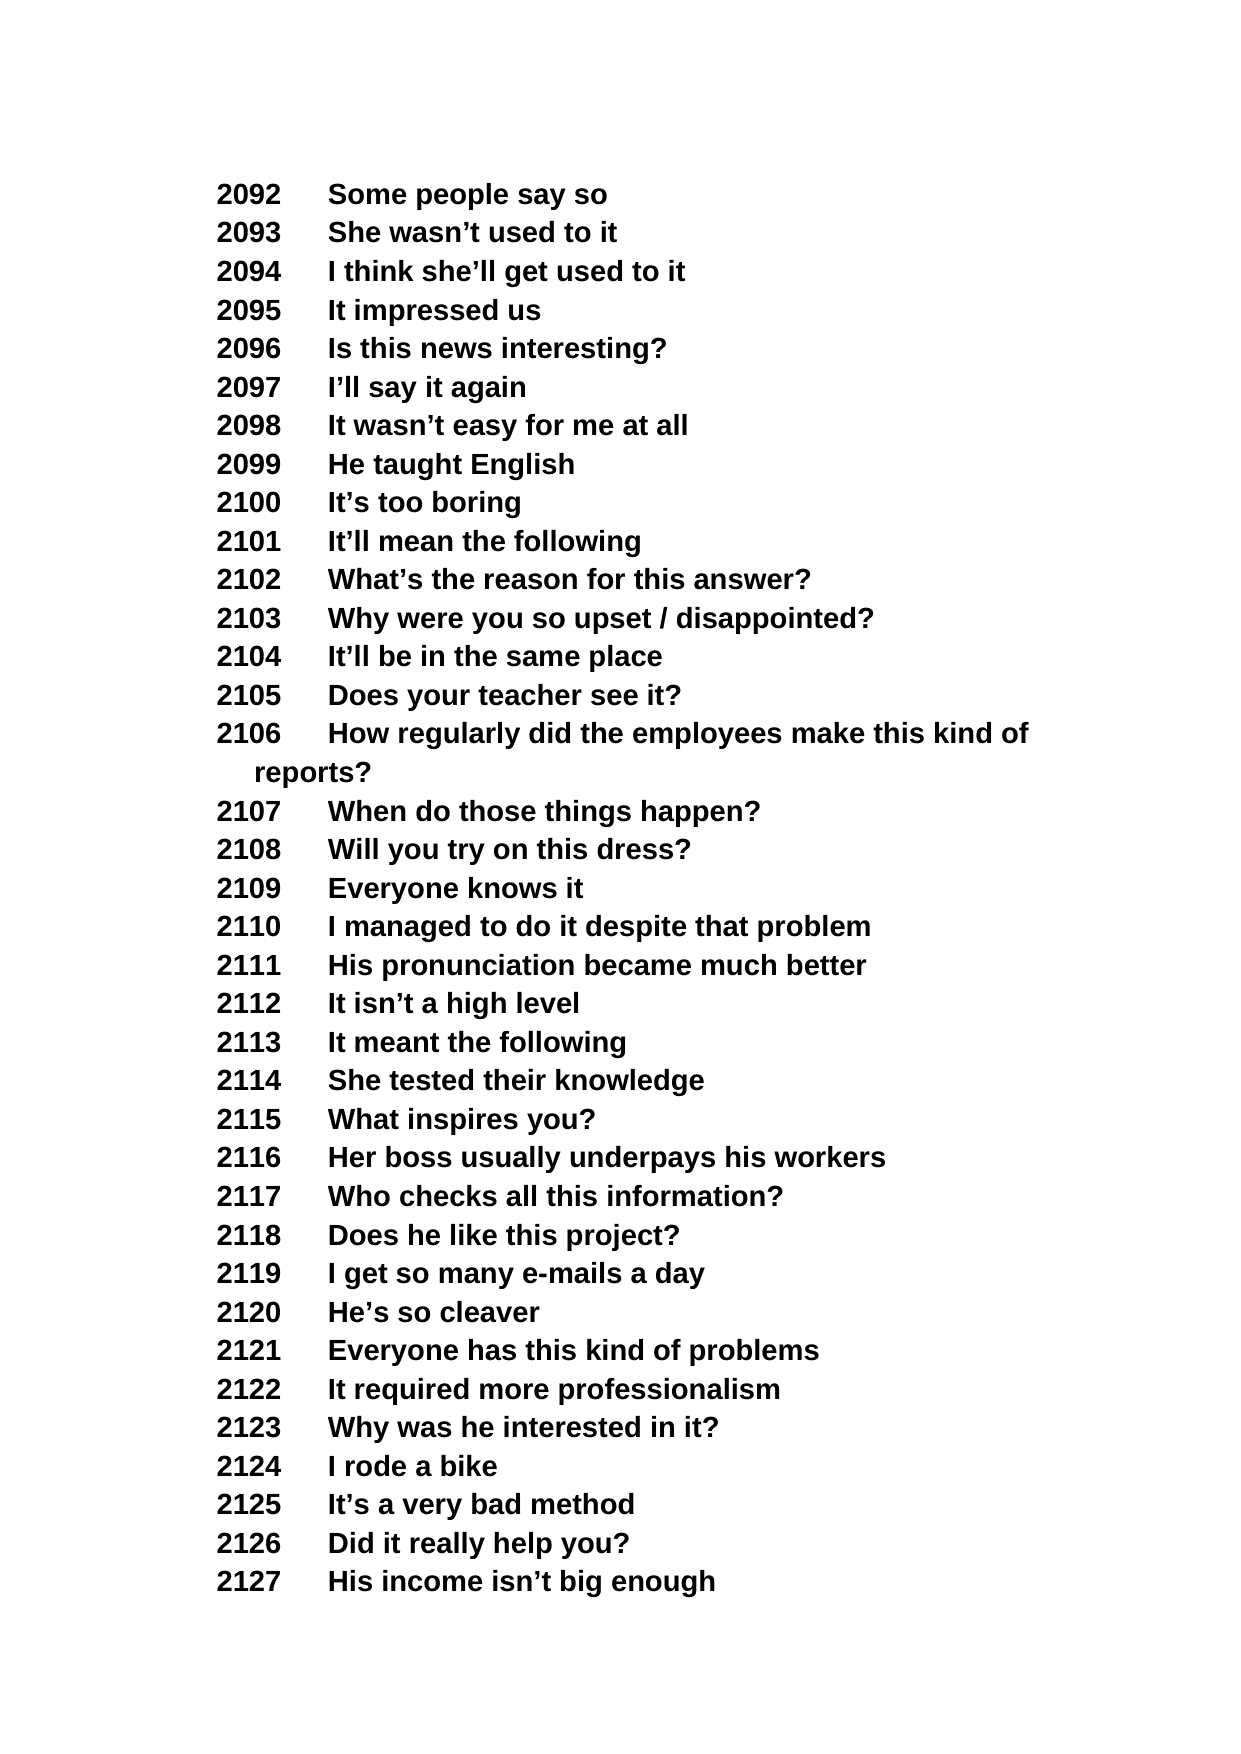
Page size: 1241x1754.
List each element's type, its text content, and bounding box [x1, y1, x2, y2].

list Who checks all this information? [216, 1179, 1149, 1212]
list I managed to do it despite that problem [216, 909, 1149, 943]
list It impressed us [216, 292, 1149, 326]
list She tested their knowledge [216, 1063, 1149, 1097]
list Did it really help you? [216, 1526, 1149, 1559]
list It’ll be in the same place [216, 639, 1149, 673]
list Why was he interested in it? [216, 1410, 1149, 1444]
list It’s too boring [216, 485, 1149, 519]
list What’s the reason for this answer? [216, 562, 1149, 596]
list I get so many e-mails a day [216, 1256, 1149, 1289]
list How regularly did the employees make this kind of reports? [216, 716, 1149, 788]
list It required more professionalism [216, 1372, 1149, 1405]
list She wasn’t used to it [216, 215, 1149, 249]
list Is this news interesting? [216, 331, 1149, 364]
list Does your teacher see it? [216, 678, 1149, 711]
list Will you try on this dress? [216, 832, 1149, 866]
list It’ll mean the following [216, 524, 1149, 557]
list Everyone has this kind of problems [216, 1333, 1149, 1367]
list What inspires you? [216, 1102, 1149, 1135]
list I’ll say it again [216, 369, 1149, 403]
list It’s a very bad method [216, 1487, 1149, 1521]
list Why were you so upset / disappointed? [216, 601, 1149, 634]
list It meant the following [216, 1025, 1149, 1058]
list His income isn’t big enough [216, 1564, 1149, 1598]
list I rode a bike [216, 1449, 1149, 1482]
list He taught English [216, 447, 1149, 480]
list I think she’ll get used to it [216, 254, 1149, 287]
list He’s so cleaver [216, 1294, 1149, 1328]
list When do those things happen? [216, 793, 1149, 827]
list Some people say so [216, 177, 1149, 210]
list It wasn’t easy for me at all [216, 408, 1149, 442]
list Does he like this project? [216, 1217, 1149, 1251]
list Everyone knows it [216, 871, 1149, 904]
list It isn’t a high level [216, 986, 1149, 1020]
list His pronunciation became much better [216, 948, 1149, 981]
list Her boss usually underpays his workers [216, 1140, 1149, 1174]
